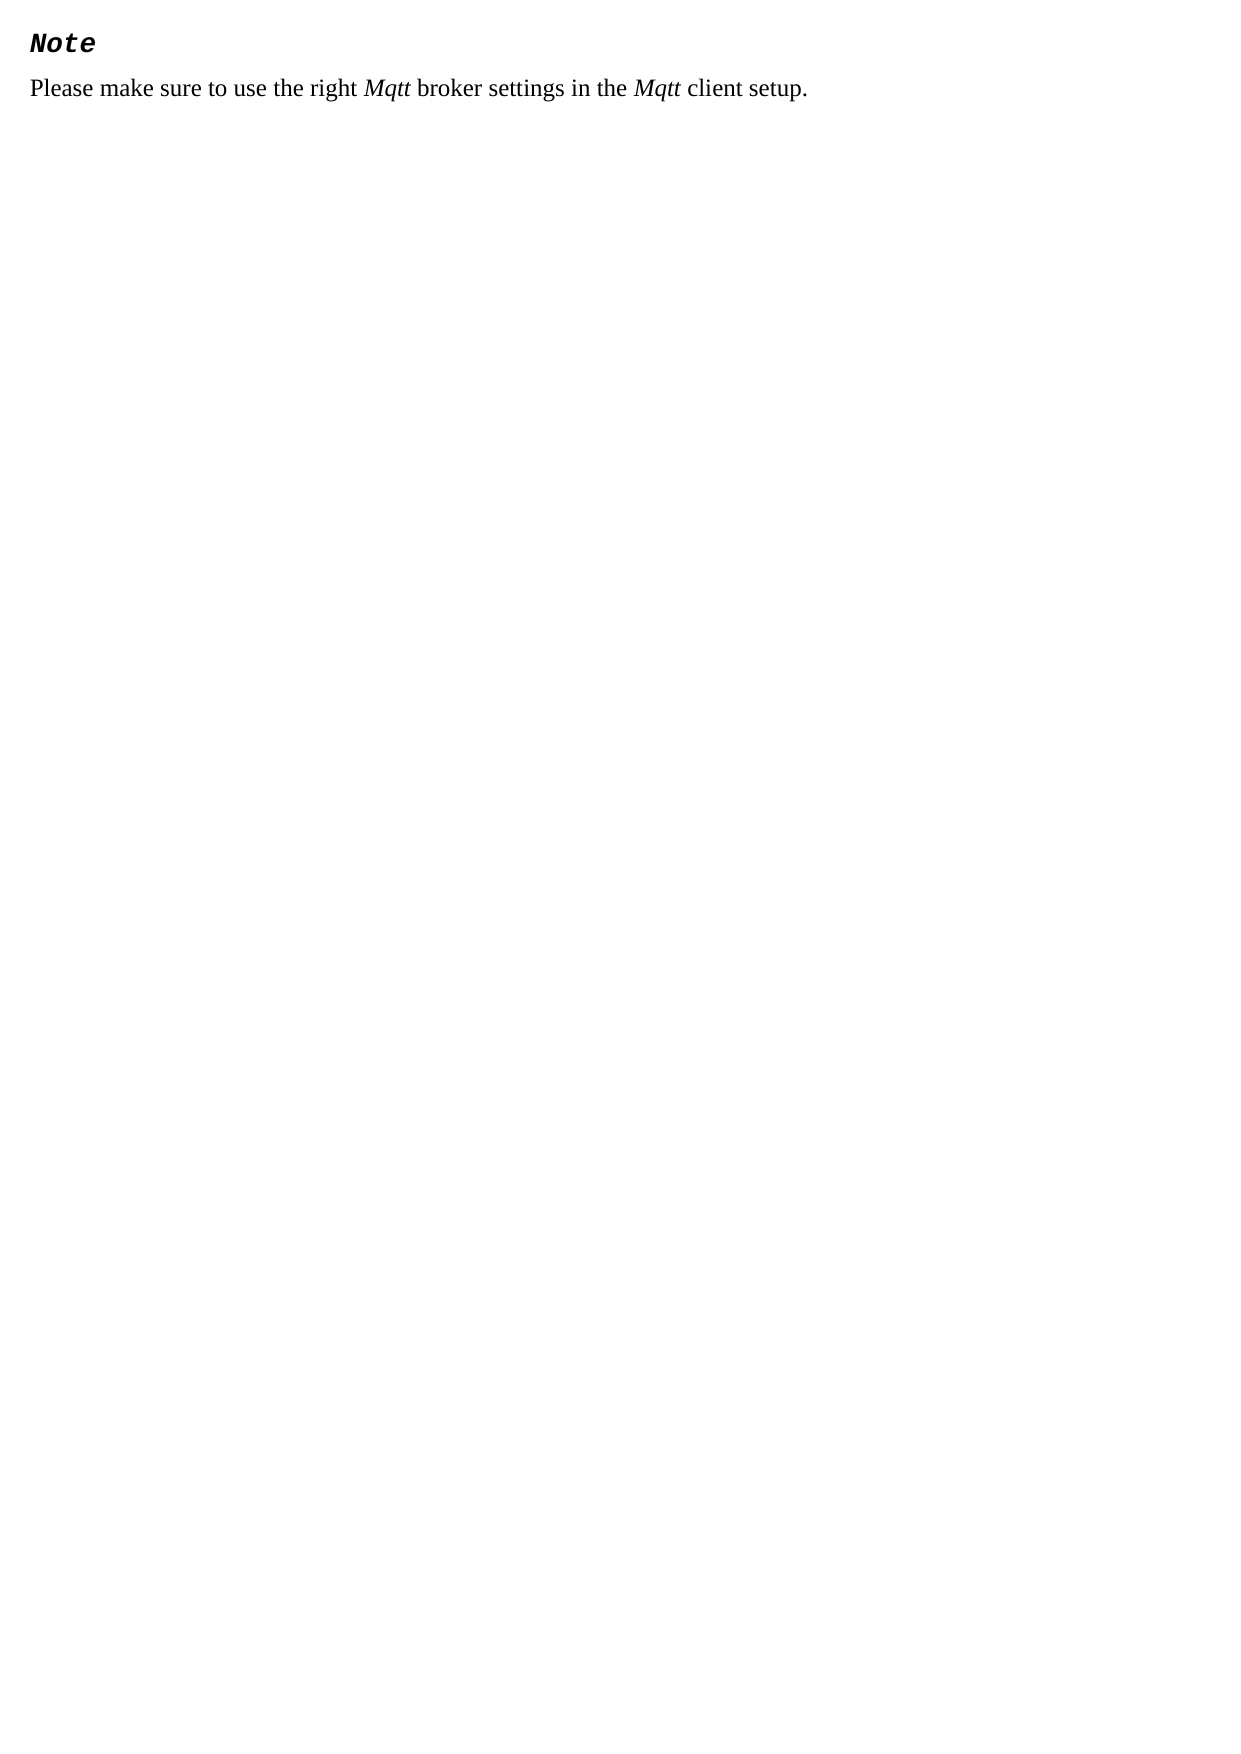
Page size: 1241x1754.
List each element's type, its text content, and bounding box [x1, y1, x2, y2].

subtitle Note [29, 29, 1211, 61]
text Please make sure to use the right Mqtt broker settings in the Mqtt client setup. [29, 73, 1211, 102]
